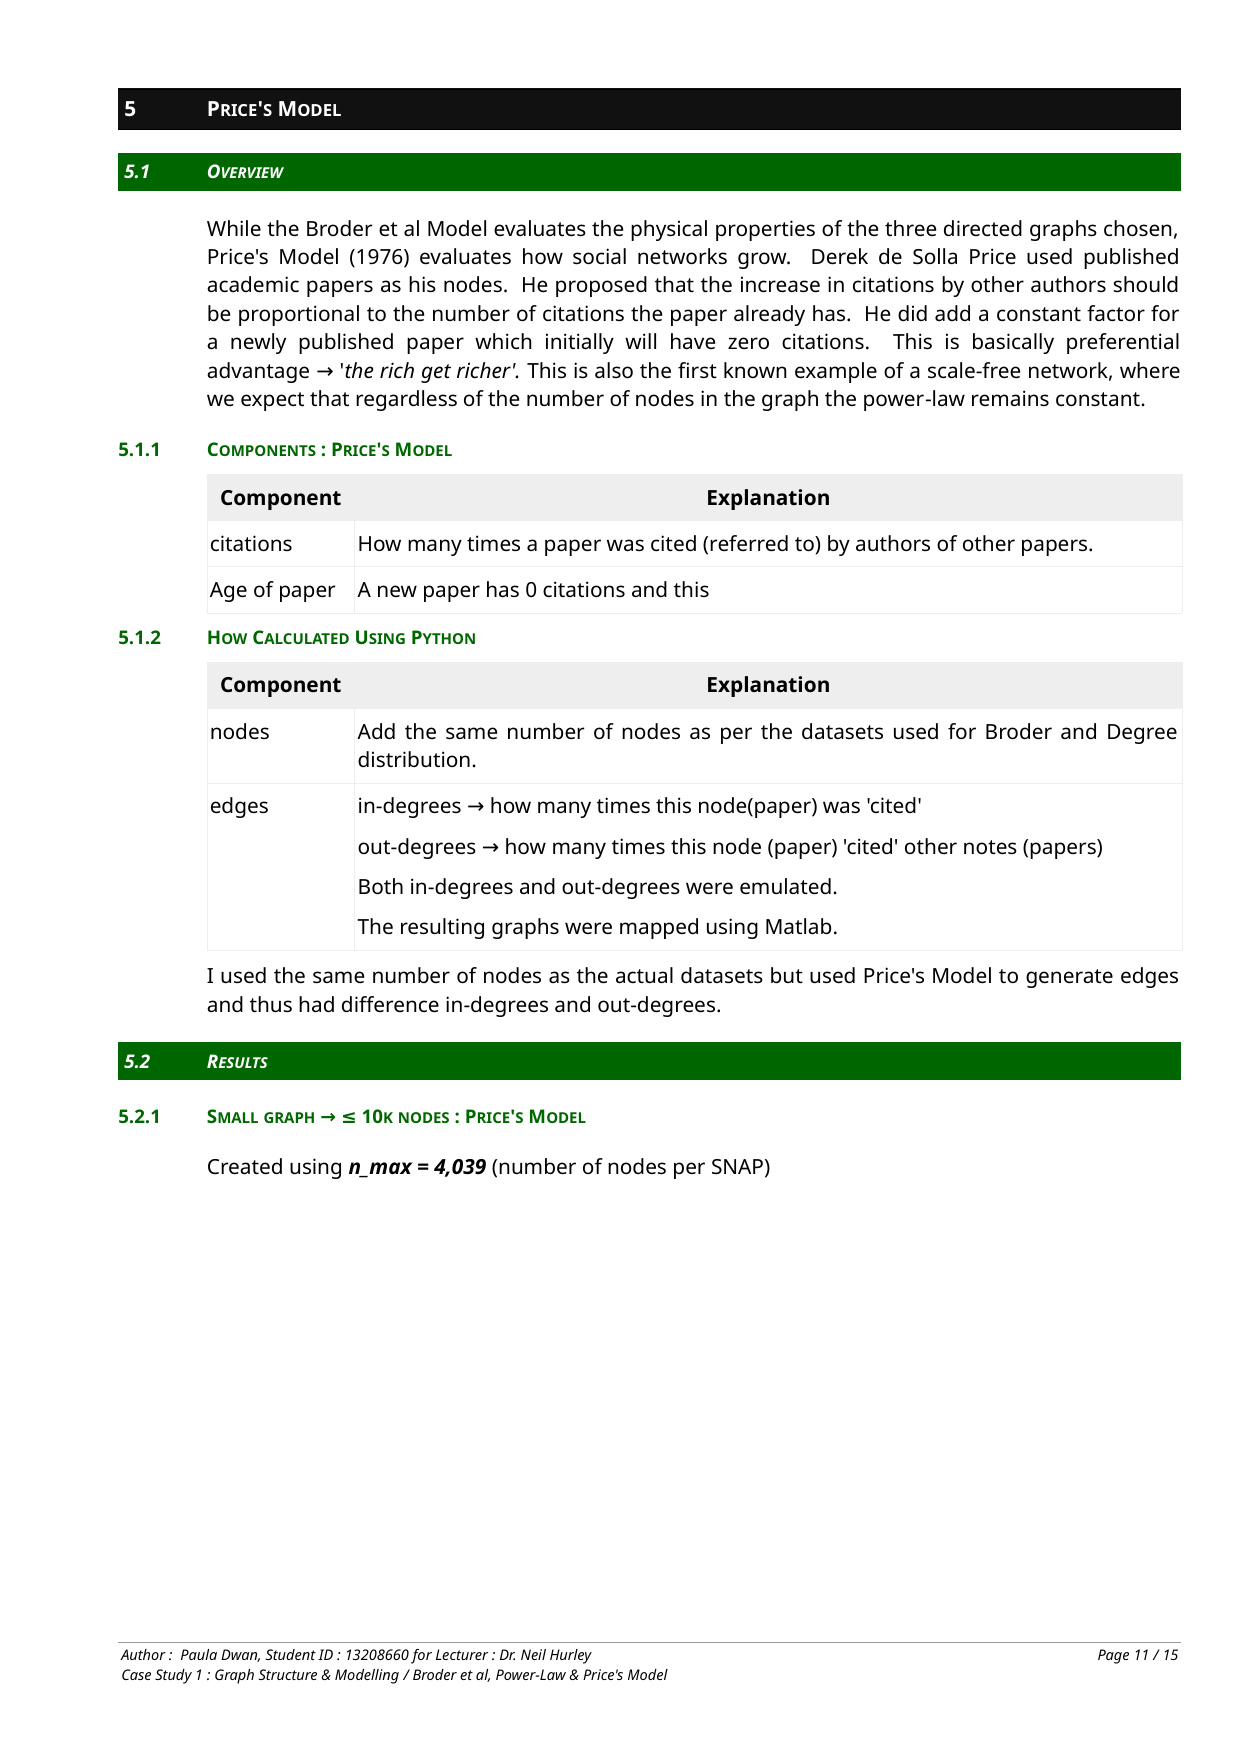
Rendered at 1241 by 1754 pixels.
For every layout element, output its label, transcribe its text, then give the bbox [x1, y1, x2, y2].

table_cell nodes [208, 709, 354, 782]
table_cell A new paper has 0 citations and this [355, 567, 1182, 612]
text Created using n_max = 4,039 (number of nodes per SNAP) [207, 1152, 1181, 1181]
table_cell Add the same number of nodes as per the datasets used for Broder and Degree distribution. [355, 709, 1182, 782]
table_cell How many times a paper was cited (referred to) by authors of other papers. [355, 521, 1182, 566]
table_header Component [208, 475, 354, 520]
subtitle Components : Price's Model [118, 436, 1181, 462]
table_header Explanation [355, 475, 1182, 520]
subtitle Results [118, 1043, 1181, 1079]
table_cell citations [208, 521, 354, 566]
subtitle Price's Model [118, 90, 1181, 129]
text I used the same number of nodes as the actual datasets but used Price's Model to generate edges and thus had difference in-degrees and out-degrees. [207, 962, 1181, 1018]
table_cell Age of paper [208, 567, 354, 612]
subtitle Small graph → ≤ 10k nodes : Price's Model [118, 1103, 1181, 1129]
subtitle Overview [118, 154, 1181, 190]
table_cell in-degrees → how many times this node(paper) was 'cited' out-degrees → how many times this node (paper) 'cited' other notes (papers) Both in-degrees and out-degrees were emulated. The resulting graphs were mapped using Matlab. [355, 784, 1182, 950]
table_header Explanation [355, 663, 1182, 708]
subtitle How Calculated Using Python [118, 624, 1181, 650]
text While the Broder et al Model evaluates the physical properties of the three directed graphs chosen, Price's Model (1976) evaluates how social networks grow. Derek de Solla Price used published academic papers as his nodes. He proposed that the increase in citations by other authors should be proportional to the number of citations the paper already has. He did add a constant factor for a newly published paper which initially will have zero citations. This is basically preferential advantage → 'the rich get richer'. This is also the first known example of a scale-free network, where we expect that regardless of the number of nodes in the graph the power‑law remains constant. [207, 214, 1181, 413]
table_cell edges [208, 784, 354, 950]
table_header Component [208, 663, 354, 708]
